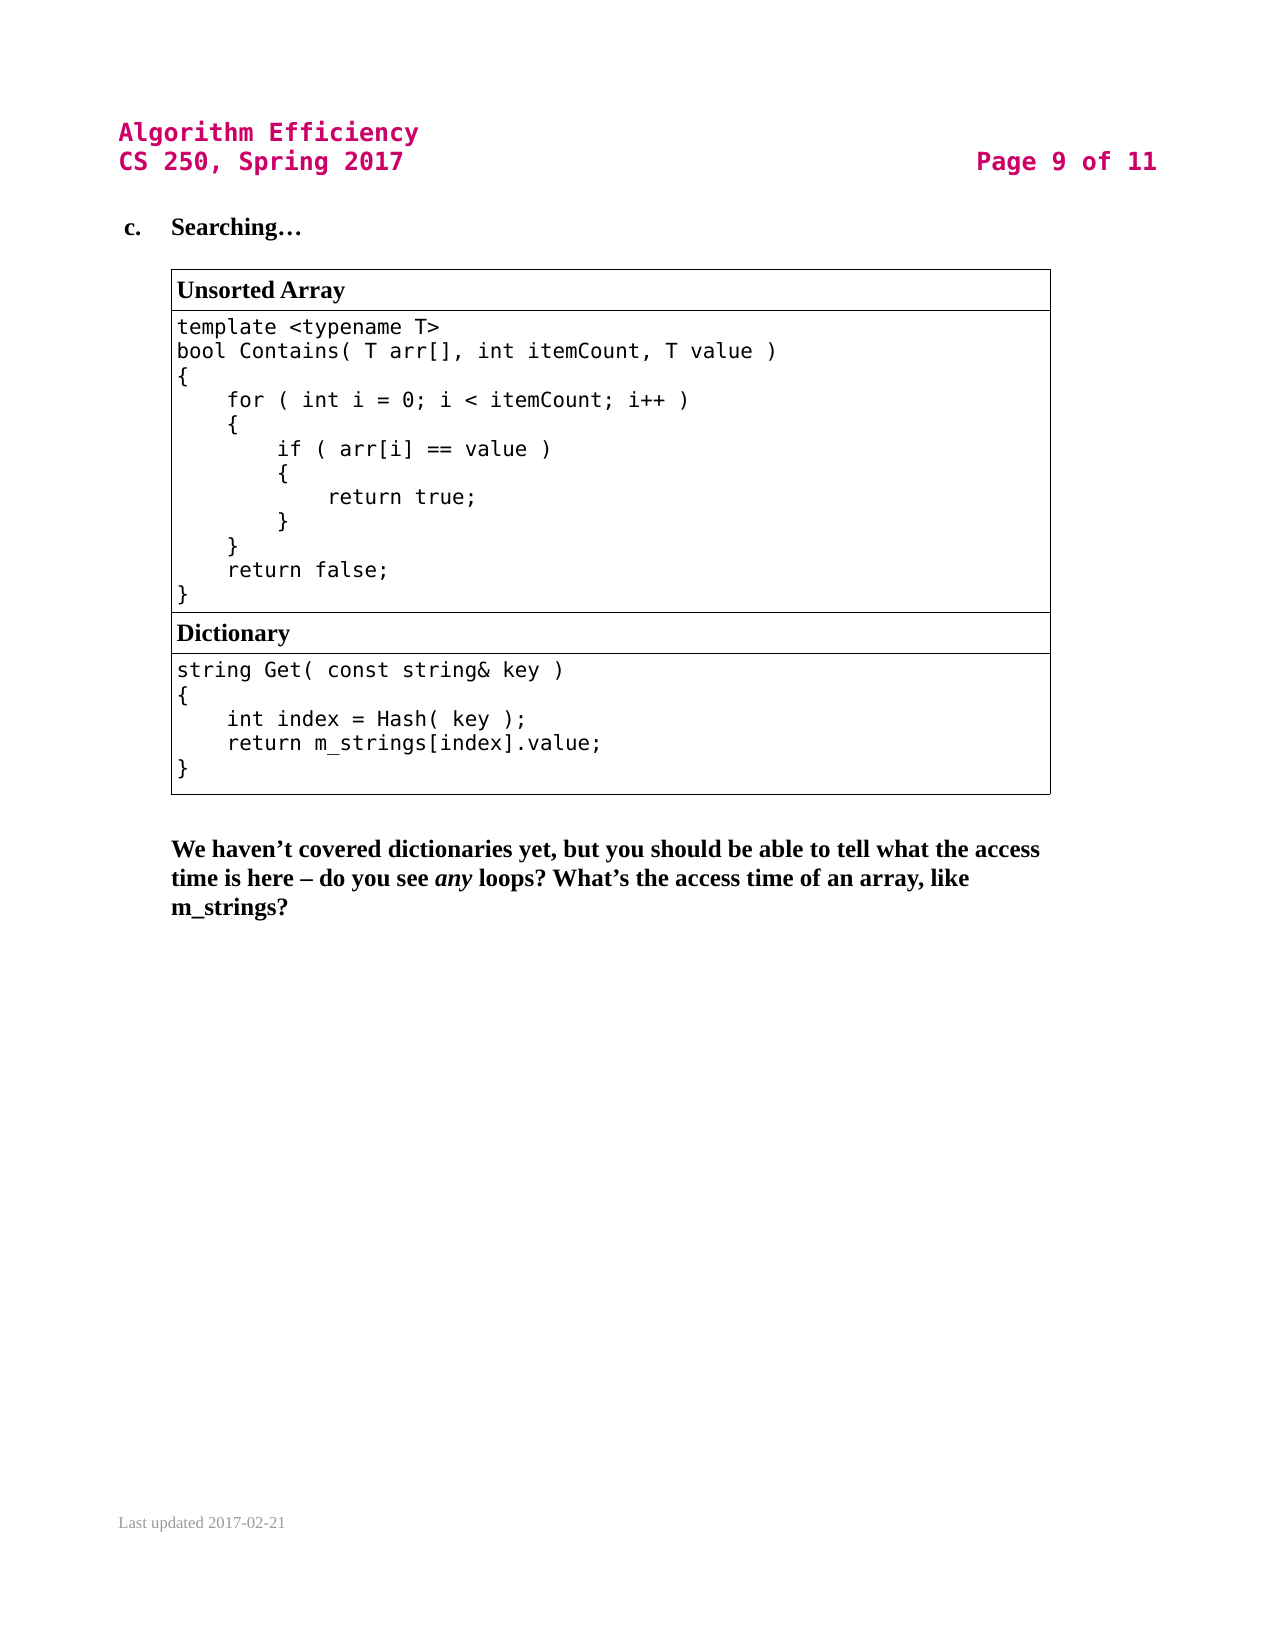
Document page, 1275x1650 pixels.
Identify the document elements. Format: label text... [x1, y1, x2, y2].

table_cell string Get( const string& key ) { int index = Hash( key ); return m_strings[index].value; } [172, 654, 1050, 794]
table_header Unsorted Array [172, 270, 1050, 309]
table_cell [1056, 800, 1157, 1473]
table_cell [1056, 206, 1157, 800]
table_cell Dictionary [172, 613, 1050, 653]
table_cell [118, 800, 165, 1473]
table_cell template <typename T> bool Contains( T arr[], int itemCount, T value ) { for ( int i = 0; i < itemCount; i++ ) { if ( arr[i] == value ) { return true; } } return false; } [172, 311, 1050, 612]
table_cell c. [118, 206, 165, 800]
table_cell We haven’t covered dictionaries yet, but you should be able to tell what the access time is here – do you see any loops? What’s the access time of an array, like m_strings? [165, 800, 1056, 1473]
table_cell Searching… [165, 206, 1056, 800]
